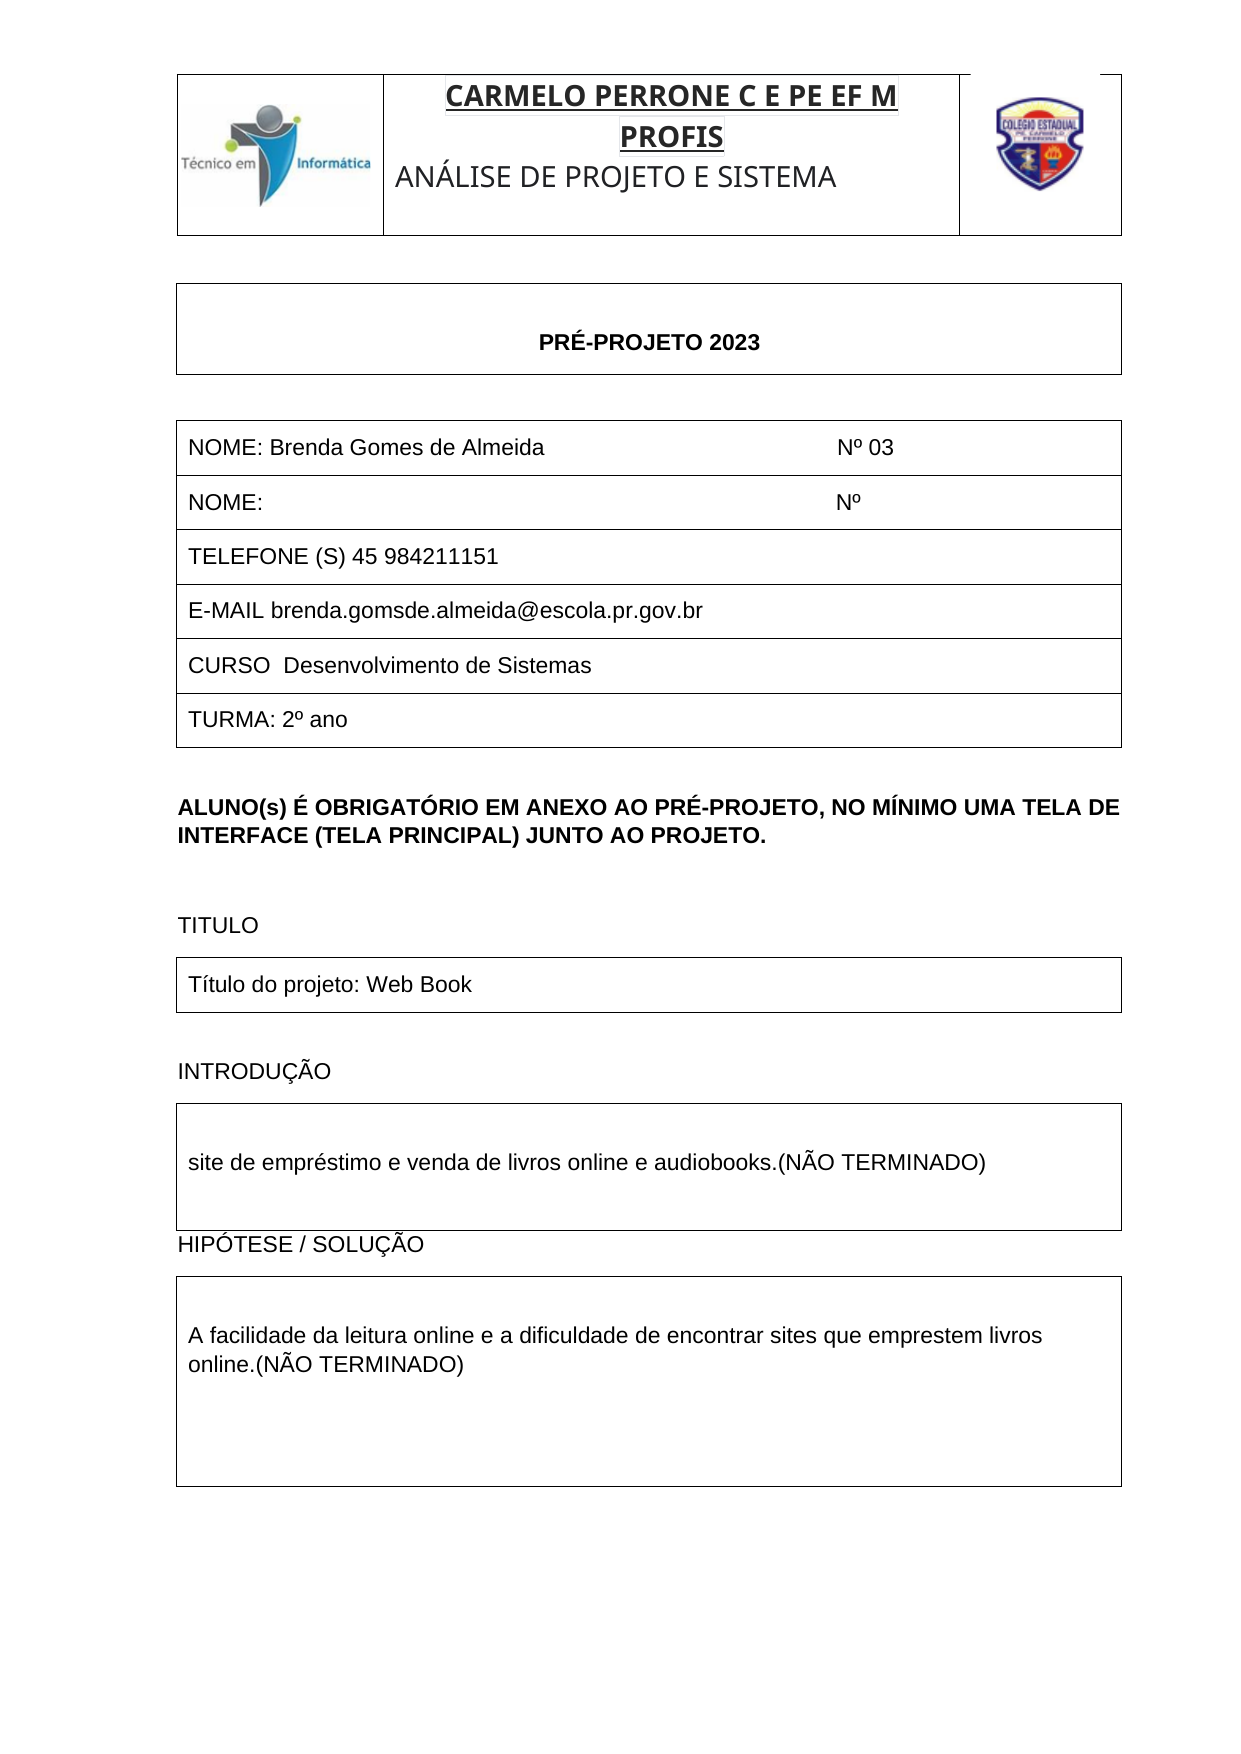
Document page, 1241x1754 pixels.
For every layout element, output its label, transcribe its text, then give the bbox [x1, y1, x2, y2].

text INTRODUÇÃO [177, 1058, 1122, 1084]
text ALUNO(s) É OBRIGATÓRIO EM ANEXO AO PRÉ-PROJETO, NO MÍNIMO UMA TELA DE INTERFACE (TELA PRINCIPAL) JUNTO AO PROJETO. [177, 793, 1122, 848]
table_cell TURMA: 2º ano [177, 694, 1121, 747]
text TITULO [177, 912, 1122, 938]
table_header NOME: Brenda Gomes de Almeida Nº 03 [177, 421, 1121, 475]
table_header site de empréstimo e venda de livros online e audiobooks.(NÃO TERMINADO) [177, 1104, 1121, 1230]
table_cell E-MAIL brenda.gomsde.almeida@escola.pr.gov.br [177, 585, 1121, 638]
table_header PRÉ-PROJETO 2023 [177, 284, 1121, 374]
table_cell CURSO Desenvolvimento de Sistemas [177, 639, 1121, 693]
table_cell TELEFONE (S) 45 984211151 [177, 530, 1121, 584]
text HIPÓTESE / SOLUÇÃO [177, 1231, 1122, 1257]
table_cell NOME: Nº [177, 476, 1121, 529]
table_header Título do projeto: Web Book [177, 958, 1121, 1012]
table_header A facilidade da leitura online e a dificuldade de encontrar sites que emprestem livros online.(NÃO TERMINADO) [177, 1277, 1121, 1486]
picture [181, 104, 371, 207]
picture [970, 74, 1101, 199]
